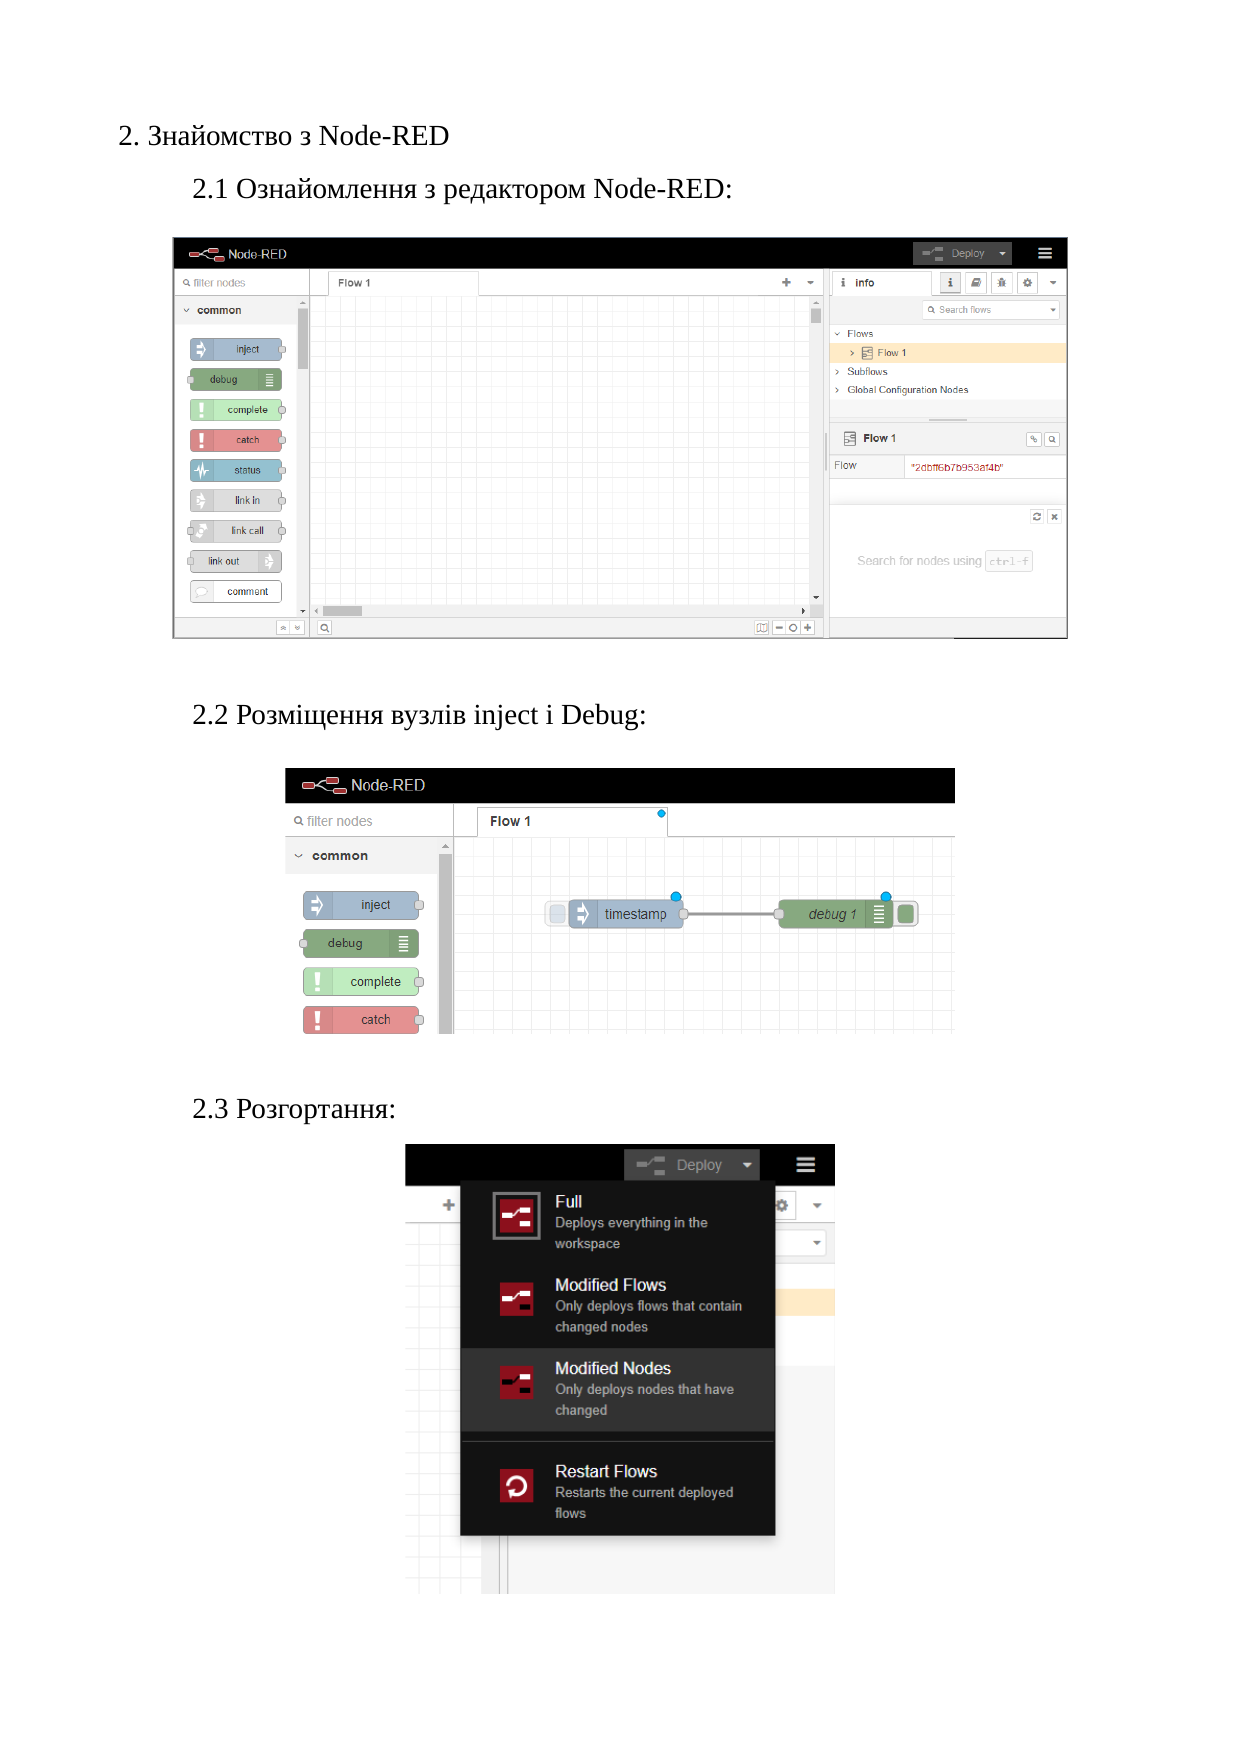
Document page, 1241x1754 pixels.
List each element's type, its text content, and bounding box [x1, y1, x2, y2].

picture [172, 237, 1068, 639]
text 2.3 Розгортання: [118, 1091, 1122, 1125]
picture [285, 768, 955, 1034]
text 2.1 Ознайомлення з редактором Node-RED: [118, 171, 1122, 205]
text 2.2 Розміщення вузлів inject і Debug: [118, 697, 1122, 731]
text 2. Знайомство з Node-RED [118, 118, 1122, 152]
picture [405, 1144, 835, 1594]
